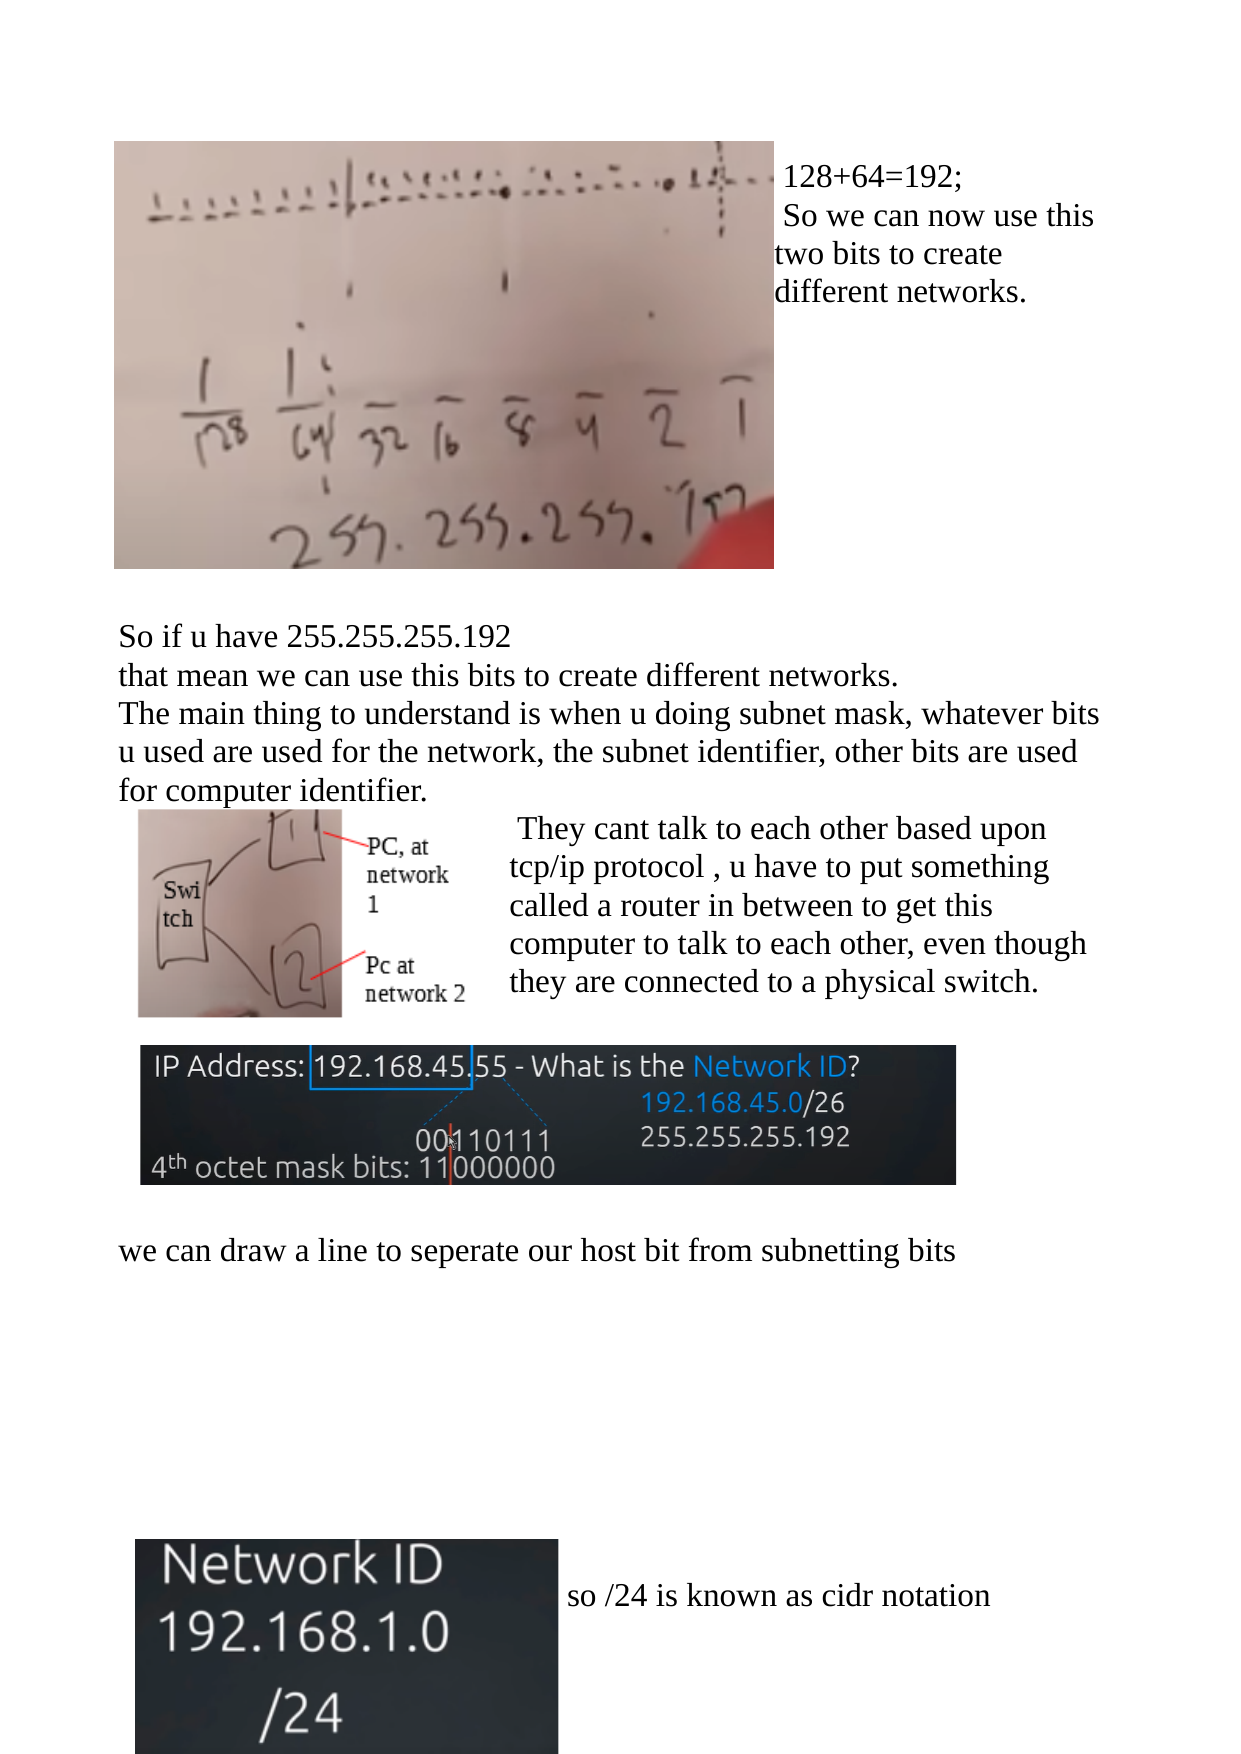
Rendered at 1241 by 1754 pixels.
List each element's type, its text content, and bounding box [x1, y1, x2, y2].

picture [140, 1045, 957, 1185]
text The main thing to understand is when u doing subnet mask, whatever bits u used are used for the network, the subnet identifier, other bits are used for computer identifier. [118, 693, 1122, 808]
picture [135, 1539, 559, 1754]
text So we can now use this two bits to create different networks. [774, 195, 1122, 310]
picture [118, 808, 510, 1027]
text They cant talk to each other based upon tcp/ip protocol , u have to put something called a router in between to get this computer to talk to each other, even though they are connected to a physical switch. [510, 808, 1122, 1000]
text [118, 1575, 135, 1613]
text 128+64=192; [774, 156, 1122, 195]
text So if u have 255.255.255.192 [118, 616, 1122, 655]
text so /24 is known as cidr notation [559, 1575, 1122, 1613]
text we can draw a line to seperate our host bit from subnetting bits [118, 1230, 1122, 1268]
picture [114, 141, 774, 569]
text that mean we can use this bits to create different networks. [118, 655, 1122, 693]
